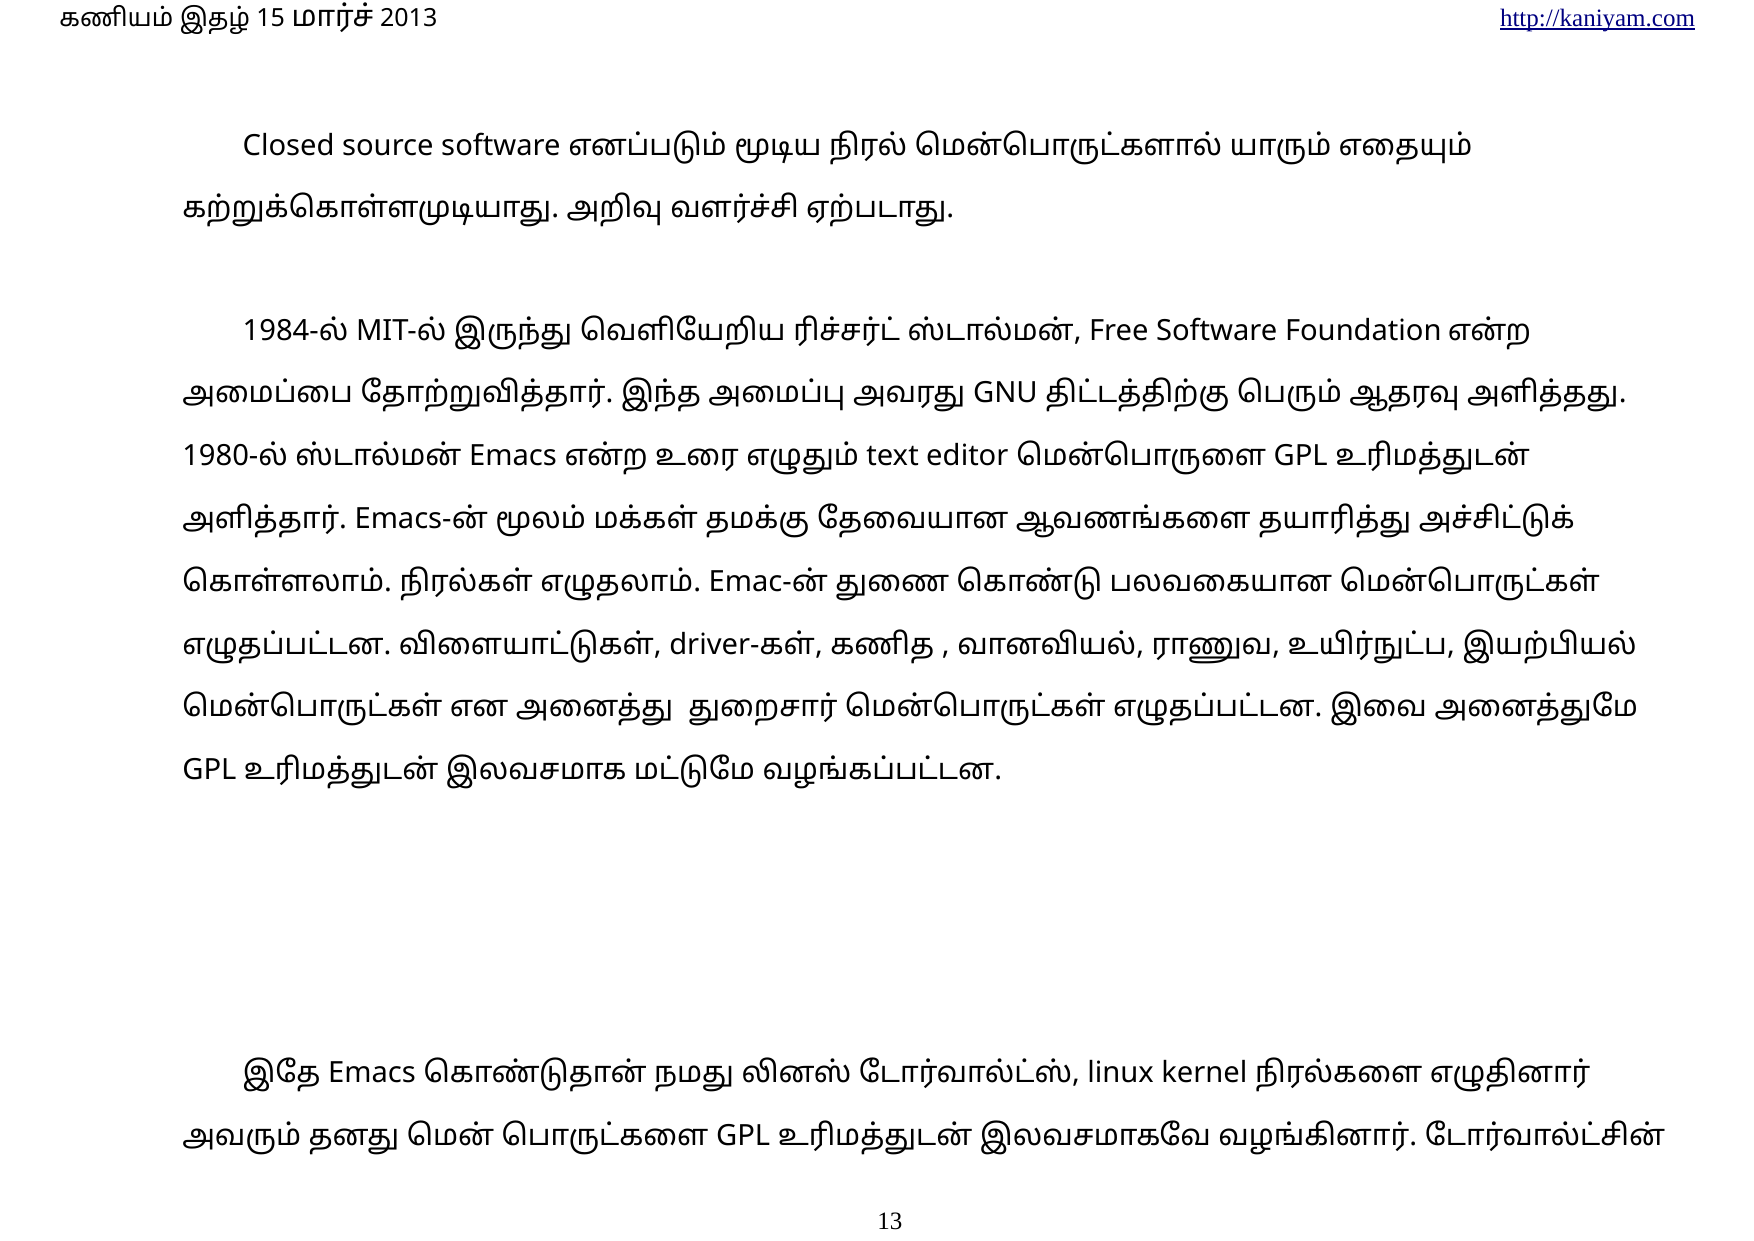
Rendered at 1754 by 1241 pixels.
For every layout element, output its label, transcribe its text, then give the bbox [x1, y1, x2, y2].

text 1984-ல் MIT-ல் இருந்து வெளியேறிய ரிச்சர்ட் ஸ்டால்மன், Free Software Foundationஎன்ற அமைப்பை தோற்றுவித்தார். இந்த அமைப்பு அவரது GNU திட்டத்திற்கு பெரும் ஆதரவு அளித்தது. 1980-ல் ஸ்டால்மன் Emacs என்ற உரை எழுதும் text editor மென்பொருளை GPL உரிமத்துடன் அளித்தார். Emacs-ன் மூலம் மக்கள் தமக்கு தேவையான ஆவணங்களை தயாரித்து அச்சிட்டுக் கொள்ளலாம். நிரல்கள் எழுதலாம். Emac-ன் துணை கொண்டு பலவகையான மென்பொருட்கள் எழுதப்பட்டன. விளையாட்டுகள், driver-கள், கணித , வானவியல், ராணுவ, உயிர்நுட்ப, இயற்பியல் மென்பொருட்கள் என அனைத்து துறைசார் மென்பொருட்கள் எழுதப்பட்டன. இவை அனைத்துமே GPL உரிமத்துடன் இலவசமாக மட்டுமே வழங்கப்பட்டன. [182, 309, 1695, 792]
text இதே Emacs கொண்டுதான் நமது லினஸ் டோர்வால்ட்ஸ், linux kernel நிரல்களை எழுதினார் அவரும் தனது மென் பொருட்களை GPL உரிமத்துடன் இலவசமாகவே வழங்கினார். டோர்வால்ட்சின் [182, 1051, 1695, 1157]
text Closed source software எனப்படும் மூடிய நிரல் மென்பொருட்களால் யாரும் எதையும் கற்றுக்கொள்ளமுடியாது. அறிவு வளர்ச்சி ஏற்படாது. [182, 124, 1695, 289]
